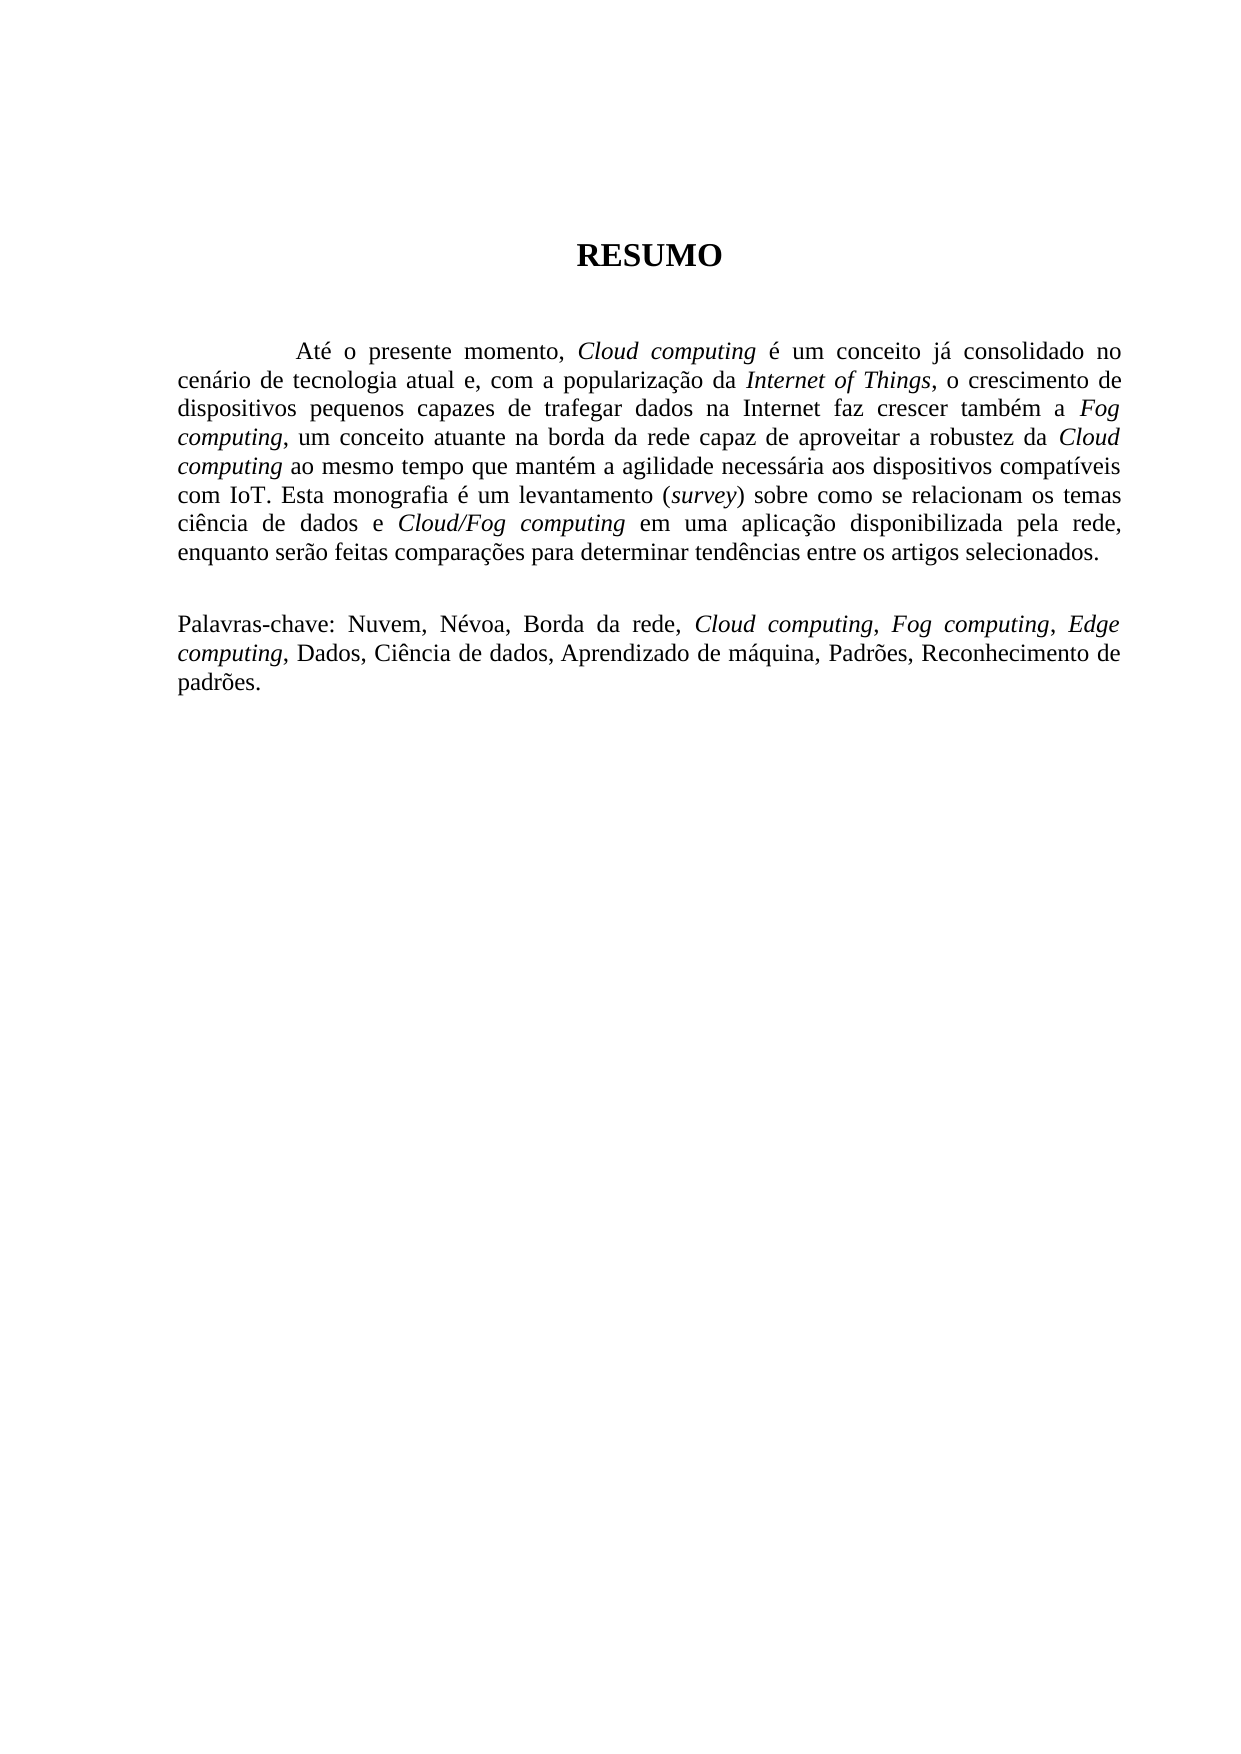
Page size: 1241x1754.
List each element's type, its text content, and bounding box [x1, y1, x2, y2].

text Até o presente momento, Cloud computing é um conceito já consolidado no cenário de tecnologia atual e, com a popularização da Internet of Things, o crescimento de dispositivos pequenos capazes de trafegar dados na Internet faz crescer também a Fog computing, um conceito atuante na borda da rede capaz de aproveitar a robustez da Cloud computing ao mesmo tempo que mantém a agilidade necessária aos dispositivos compatíveis com IoT. Esta monografia é um levantamento (survey) sobre como se relacionam os temas ciência de dados e Cloud/Fog computing em uma aplicação disponibilizada pela rede, enquanto serão feitas comparações para determinar tendências entre os artigos selecionados. [177, 336, 1122, 566]
text RESUMO [177, 235, 1122, 274]
text Palavras-chave: Nuvem, Névoa, Borda da rede, Cloud computing, Fog computing, Edge computing, Dados, Ciência de dados, Aprendizado de máquina, Padrões, Reconhecimento de padrões. [177, 609, 1122, 695]
